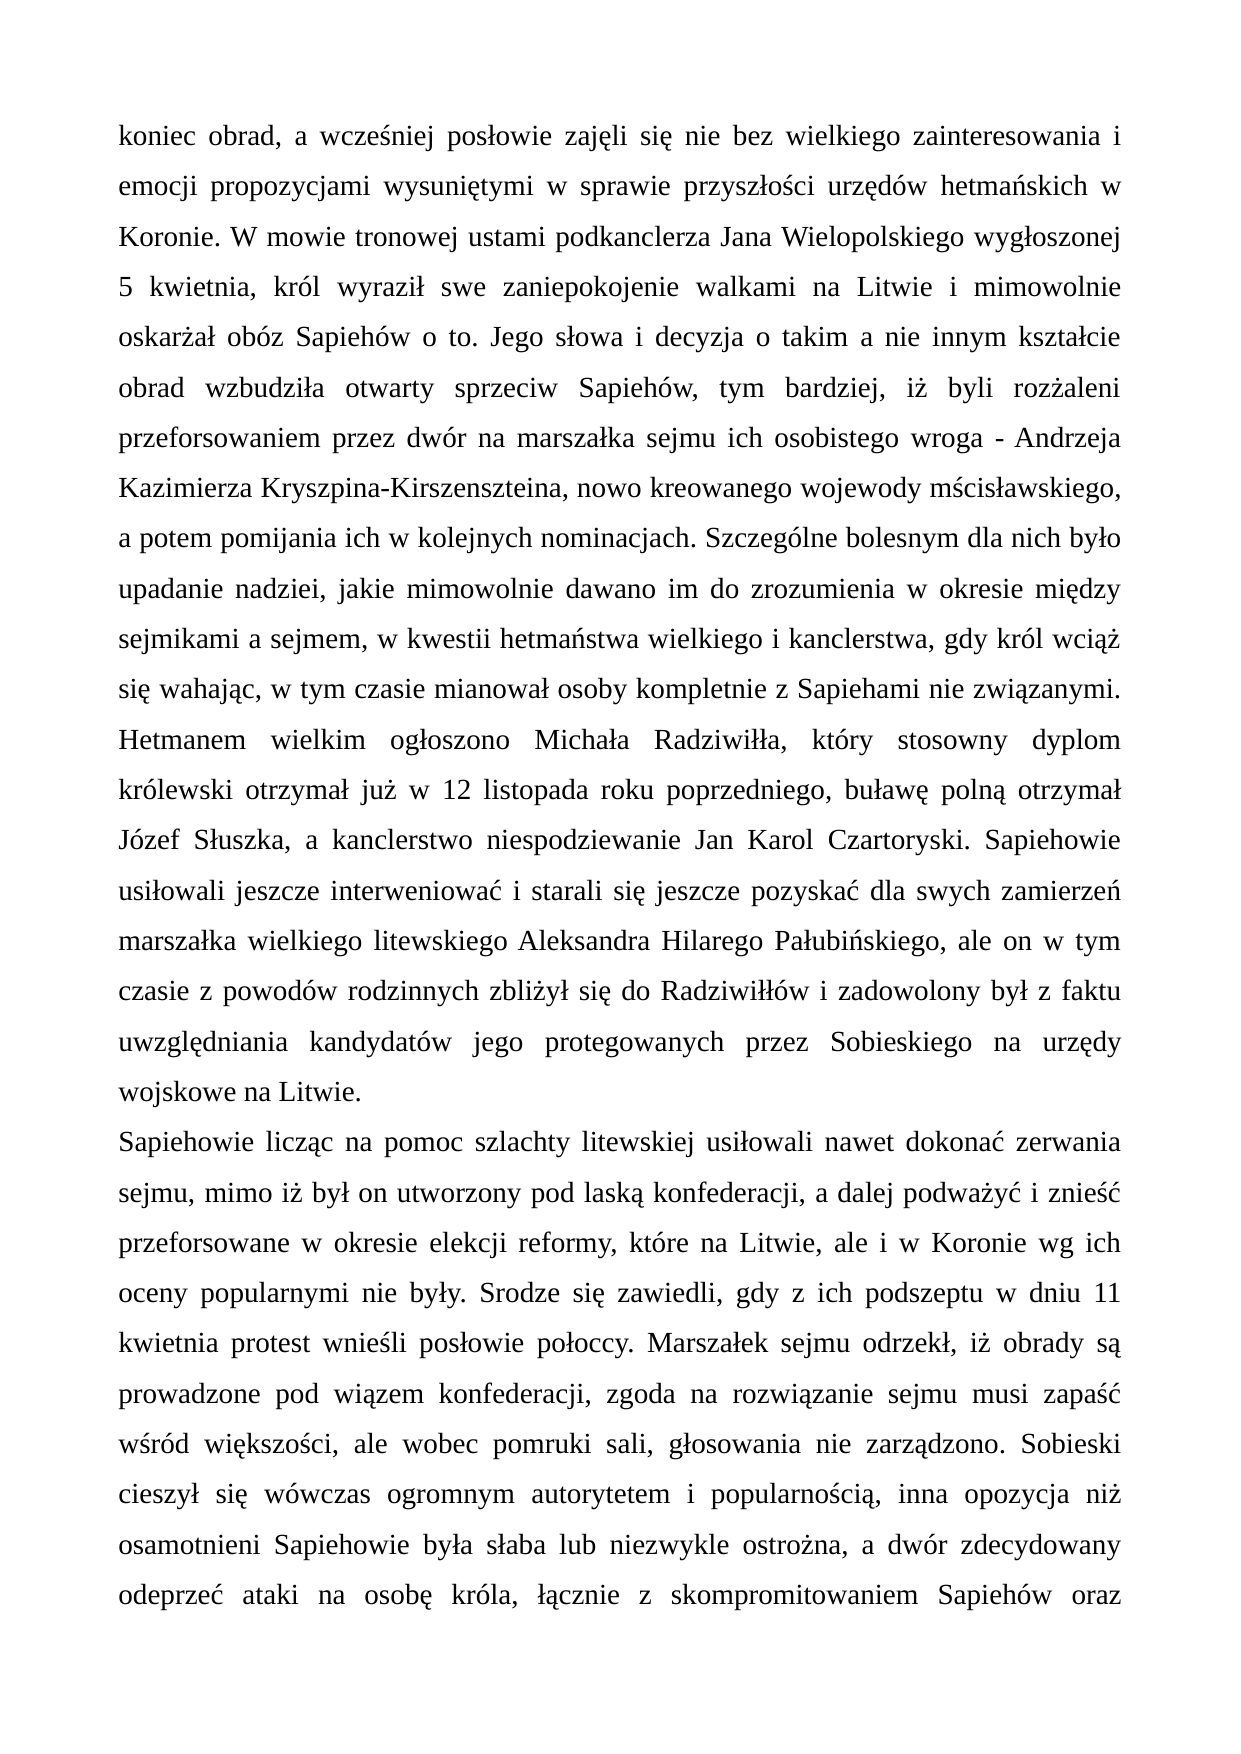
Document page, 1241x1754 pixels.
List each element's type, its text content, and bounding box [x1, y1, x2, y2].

text Sapiehowie licząc na pomoc szlachty litewskiej usiłowali nawet dokonać zerwania sejmu, mimo iż był on utworzony pod laską konfederacji, a dalej podważyć i znieść przeforsowane w okresie elekcji reformy, które na Litwie, ale i w Koronie wg ich oceny popularnymi nie były. Srodze się zawiedli, gdy z ich podszeptu w dniu 11 kwietnia protest wnieśli posłowie połoccy. Marszałek sejmu odrzekł, iż obrady są prowadzone pod wiązem konfederacji, zgoda na rozwiązanie sejmu musi zapaść wśród większości, ale wobec pomruki sali, głosowania nie zarządzono. Sobieski cieszył się wówczas ogromnym autorytetem i popularnością, inna opozycja niż osamotnieni Sapiehowie była słaba lub niezwykle ostrożna, a dwór zdecydowany odeprzeć ataki na osobę króla, łącznie z skompromitowaniem Sapiehów oraz [118, 1124, 1122, 1611]
text koniec obrad, a wcześniej posłowie zajęli się nie bez wielkiego zainteresowania i emocji propozycjami wysuniętymi w sprawie przyszłości urzędów hetmańskich w Koronie. W mowie tronowej ustami podkanclerza Jana Wielopolskiego wygłoszonej 5 kwietnia, król wyraził swe zaniepokojenie walkami na Litwie i mimowolnie oskarżał obóz Sapiehów o to. Jego słowa i decyzja o takim a nie innym kształcie obrad wzbudziła otwarty sprzeciw Sapiehów, tym bardziej, iż byli rozżaleni przeforsowaniem przez dwór na marszałka sejmu ich osobistego wroga - Andrzeja Kazimierza Kryszpina-Kirszenszteina, nowo kreowanego wojewody mścisławskiego, a potem pomijania ich w kolejnych nominacjach. Szczególne bolesnym dla nich było upadanie nadziei, jakie mimowolnie dawano im do zrozumienia w okresie między sejmikami a sejmem, w kwestii hetmaństwa wielkiego i kanclerstwa, gdy król wciąż się wahając, w tym czasie mianował osoby kompletnie z Sapiehami nie związanymi. Hetmanem wielkim ogłoszono Michała Radziwiłła, który stosowny dyplom królewski otrzymał już w 12 listopada roku poprzedniego, buławę polną otrzymał Józef Słuszka, a kanclerstwo niespodziewanie Jan Karol Czartoryski. Sapiehowie usiłowali jeszcze interweniować i starali się jeszcze pozyskać dla swych zamierzeń marszałka wielkiego litewskiego Aleksandra Hilarego Pałubińskiego, ale on w tym czasie z powodów rodzinnych zbliżył się do Radziwiłłów i zadowolony był z faktu uwzględniania kandydatów jego protegowanych przez Sobieskiego na urzędy wojskowe na Litwie. [118, 118, 1122, 1108]
